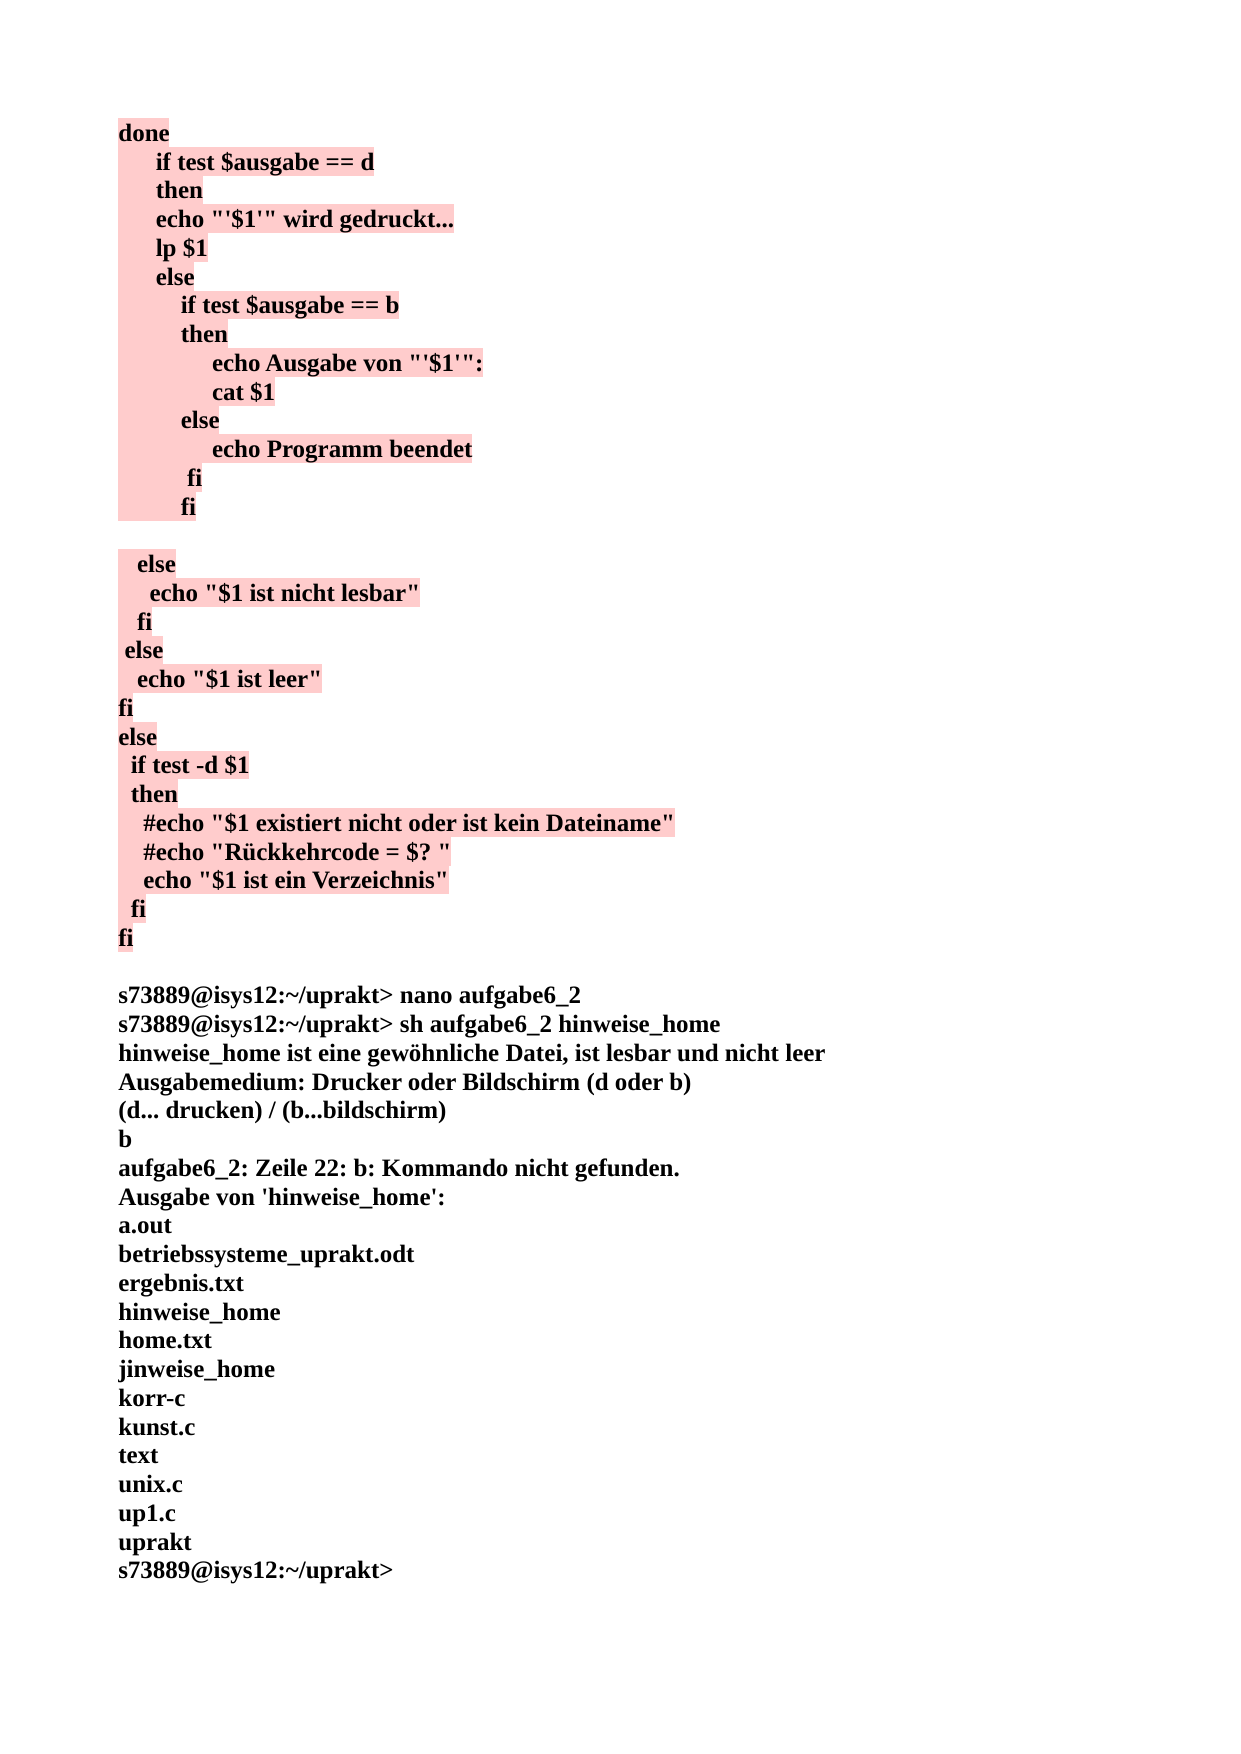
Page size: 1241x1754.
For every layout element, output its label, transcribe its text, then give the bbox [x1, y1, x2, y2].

text if test $ausgabe == d [118, 147, 1122, 176]
text #echo "$1 existiert nicht oder ist kein Dateiname" [118, 808, 1122, 837]
text else [118, 636, 1122, 664]
text (d... drucken) / (b...bildschirm) [118, 1096, 1122, 1124]
text uprakt [118, 1527, 1122, 1556]
text if test $ausgabe == b [118, 291, 1122, 319]
text #echo "Rückkehrcode = $? " [118, 837, 1122, 866]
text text [118, 1441, 1122, 1469]
text then [118, 176, 1122, 204]
text else [118, 722, 1122, 751]
text if test -d $1 [118, 751, 1122, 779]
text hinweise_home [118, 1297, 1122, 1326]
text b [118, 1124, 1122, 1153]
text up1.c [118, 1498, 1122, 1527]
text then [118, 319, 1122, 348]
text unix.c [118, 1469, 1122, 1498]
text s73889@isys12:~/uprakt> [118, 1556, 1122, 1584]
text echo "$1 ist leer" [118, 664, 1122, 693]
text fi [118, 693, 1122, 722]
text aufgabe6_2: Zeile 22: b: Kommando nicht gefunden. [118, 1153, 1122, 1182]
text done [118, 118, 1122, 147]
text hinweise_home ist eine gewöhnliche Datei, ist lesbar und nicht leer [118, 1038, 1122, 1067]
text lp $1 [118, 233, 1122, 262]
text kunst.c [118, 1412, 1122, 1441]
text s73889@isys12:~/uprakt> nano aufgabe6_2 [118, 981, 1122, 1009]
text fi [118, 607, 1122, 636]
text fi [118, 492, 1122, 521]
text betriebssysteme_uprakt.odt [118, 1239, 1122, 1268]
text else [118, 549, 1122, 578]
text Ausgabemedium: Drucker oder Bildschirm (d oder b) [118, 1067, 1122, 1096]
text s73889@isys12:~/uprakt> sh aufgabe6_2 hinweise_home [118, 1009, 1122, 1038]
text Ausgabe von 'hinweise_home': [118, 1182, 1122, 1211]
text jinweise_home [118, 1354, 1122, 1383]
text korr-c [118, 1383, 1122, 1412]
text a.out [118, 1211, 1122, 1239]
text fi [118, 463, 1122, 492]
text home.txt [118, 1326, 1122, 1354]
text echo Programm beendet [118, 434, 1122, 463]
text else [118, 406, 1122, 434]
text echo Ausgabe von "'$1'": [118, 348, 1122, 377]
text echo "$1 ist ein Verzeichnis" [118, 866, 1122, 894]
text ergebnis.txt [118, 1268, 1122, 1297]
text fi [118, 894, 1122, 923]
text echo "$1 ist nicht lesbar" [118, 578, 1122, 607]
text fi [118, 923, 1122, 952]
text then [118, 779, 1122, 808]
text cat $1 [118, 377, 1122, 406]
text else [118, 262, 1122, 291]
text echo "'$1'" wird gedruckt... [118, 204, 1122, 233]
